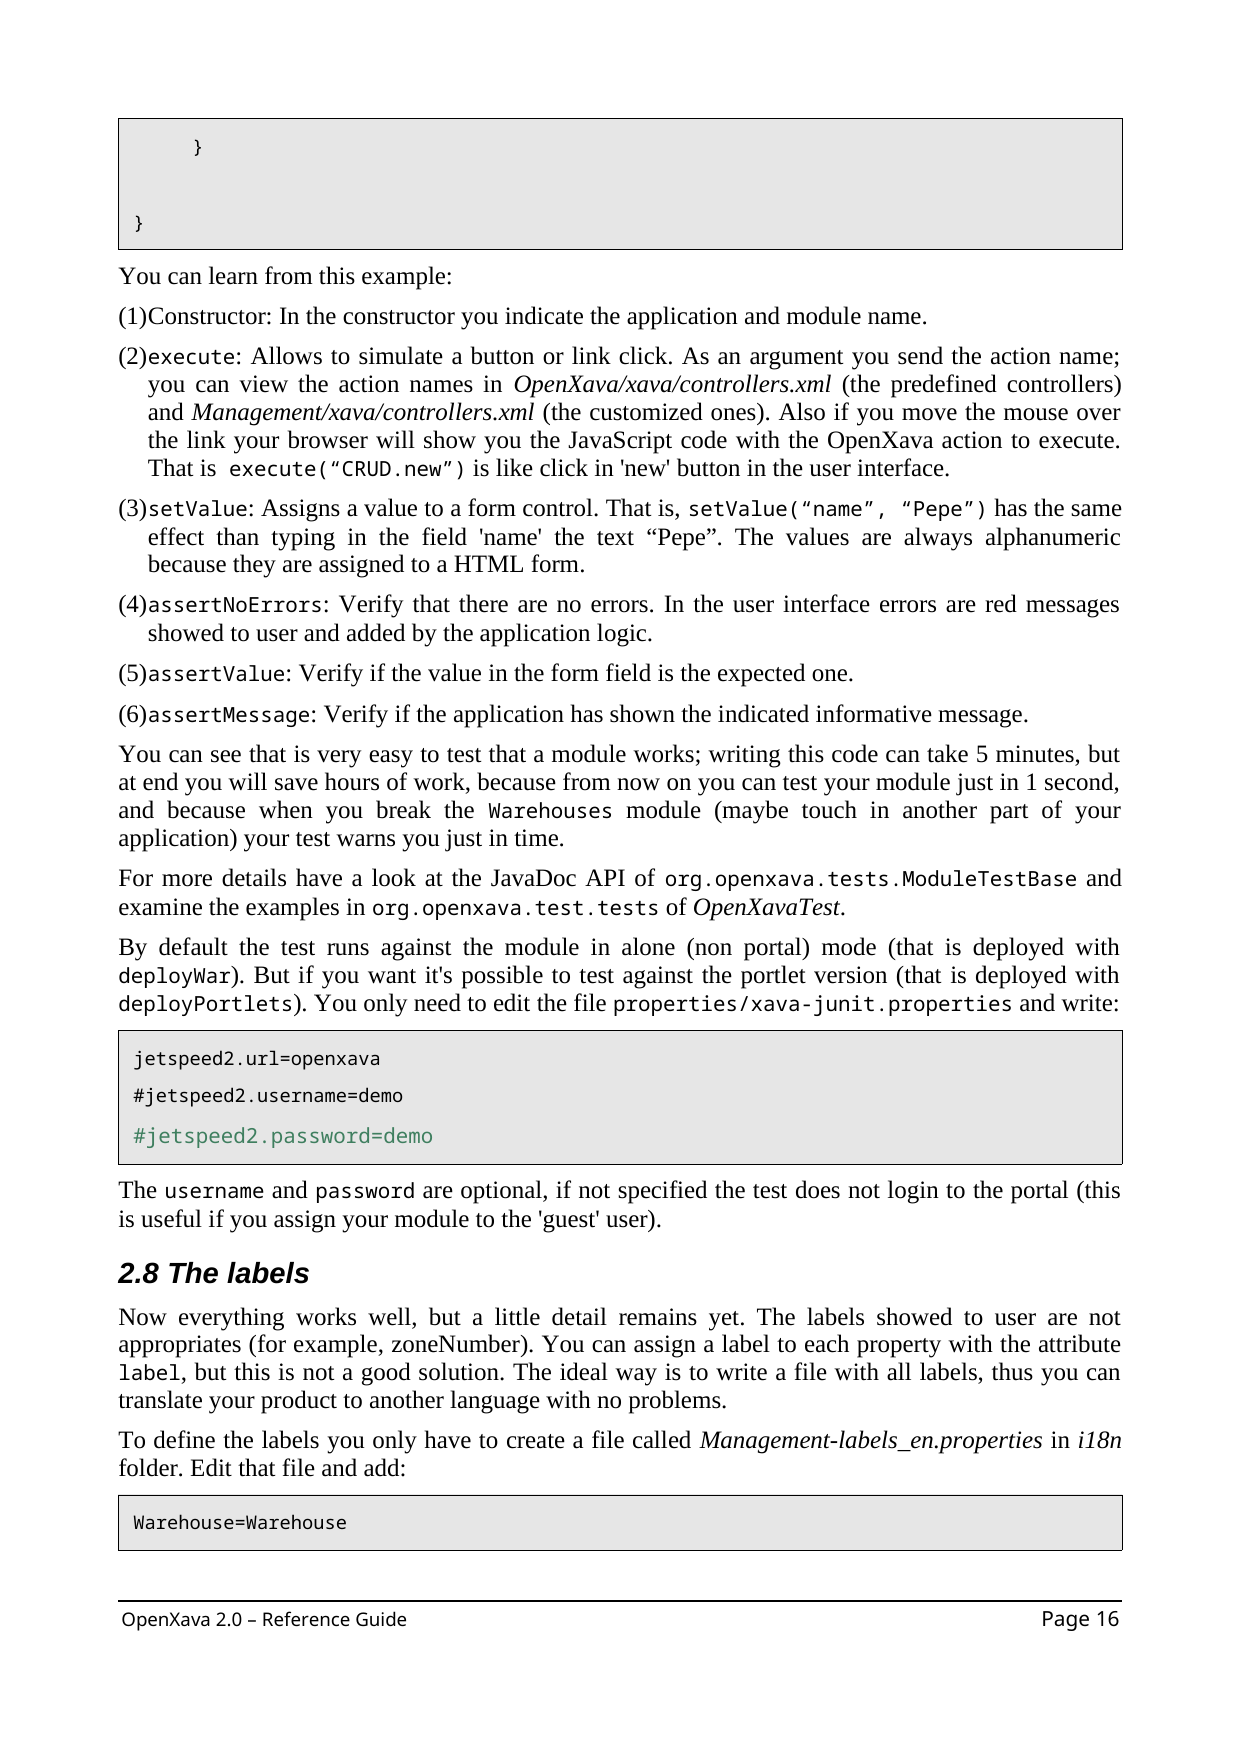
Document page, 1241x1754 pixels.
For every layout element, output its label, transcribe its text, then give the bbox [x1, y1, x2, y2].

text #jetspeed2.username=demo [119, 1068, 1122, 1106]
text Warehouse=Warehouse [119, 1496, 1122, 1550]
list assertNoErrors: Verify that there are no errors. In the user interface errors are red messages showed to user and added by the application logic. [118, 591, 1122, 647]
text Now everything works well, but a little detail remains yet. The labels showed to user are not appropriates (for example, zoneNumber). You can assign a label to each property with the attribute label, but this is not a good solution. The ideal way is to write a file with all labels, thus you can translate your product to another language with no problems. [118, 1303, 1122, 1414]
text } [119, 119, 1122, 156]
list assertMessage: Verify if the application has shown the indicated informative message. [118, 700, 1122, 728]
list assertValue: Verify if the value in the form field is the expected one. [118, 659, 1122, 687]
text For more details have a look at the JavaDoc API of org.openxava.tests.ModuleTestBase and examine the examples in org.openxava.test.tests of OpenXavaTest. [118, 864, 1122, 921]
text You can see that is very easy to test that a module works; writing this code can take 5 minutes, but at end you will save hours of work, because from now on you can test your module just in 1 second, and because when you break the Warehouses module (maybe touch in another part of your application) your test warns you just in time. [118, 741, 1122, 852]
list setValue: Assigns a value to a form control. That is, setValue(“name”, “Pepe”) has the same effect than typing in the field 'name' the text “Pepe”. The values are always alphanumeric because they are assigned to a HTML form. [118, 494, 1122, 578]
text jetspeed2.url=openxava [119, 1031, 1122, 1068]
list Constructor: In the constructor you indicate the application and module name. [118, 302, 1122, 330]
text The username and password are optional, if not specified the test does not login to the portal (this is useful if you assign your module to the 'guest' user). [118, 1177, 1122, 1232]
text #jetspeed2.password=demo [119, 1106, 1122, 1164]
text To define the labels you only have to create a file called Management-labels_en.properties in i18n folder. Edit that file and add: [118, 1427, 1122, 1482]
list execute: Allows to simulate a button or link click. As an argument you send the action name; you can view the action names in OpenXava/xava/controllers.xml (the predefined controllers) and Management/xava/controllers.xml (the customized ones). Also if you move the mouse over the link your browser will show you the JavaScript code with the OpenXava action to execute. That is execute(“CRUD.new”) is like click in 'new' button in the user interface. [118, 342, 1122, 482]
text By default the test runs against the module in alone (non portal) mode (that is deployed with deployWar). But if you want it's possible to test against the portlet version (that is deployed with deployPortlets). You only need to edit the file properties/xava-junit.properties and write: [118, 933, 1122, 1017]
text } [119, 194, 1122, 249]
subtitle The labels [118, 1257, 1122, 1290]
text You can learn from this example: [118, 262, 1122, 290]
